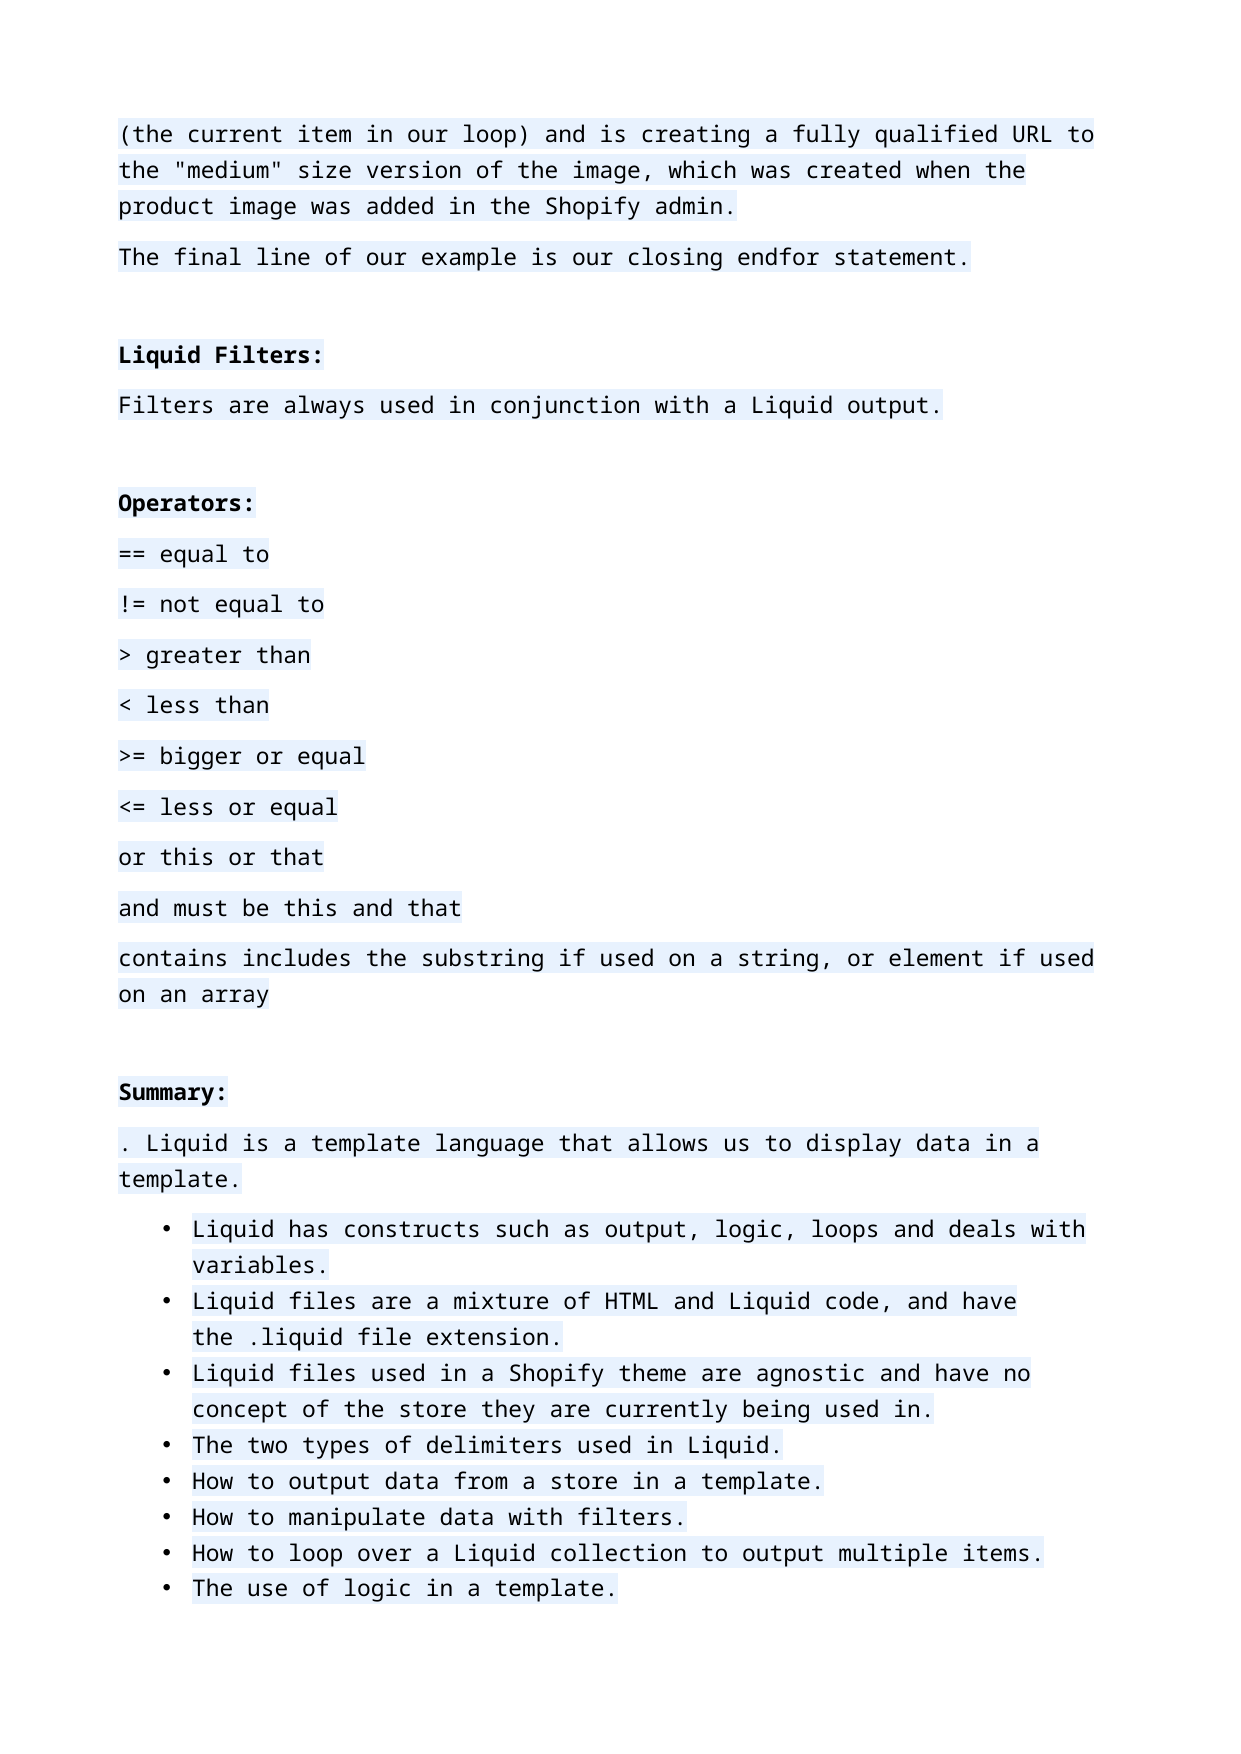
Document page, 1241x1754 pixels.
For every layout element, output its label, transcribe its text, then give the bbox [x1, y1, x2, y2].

text >= bigger or equal [118, 740, 1122, 771]
list How to loop over a Liquid collection to output multiple items. [162, 1536, 1122, 1568]
text == equal to [118, 538, 1122, 569]
list Liquid files are a mixture of HTML and Liquid code, and have the .liquid file extension. [162, 1285, 1122, 1352]
list The two types of delimiters used in Liquid. [162, 1429, 1122, 1460]
text The final line of our example is our closing endfor statement. [118, 241, 1122, 272]
list The use of logic in a template. [162, 1572, 1122, 1604]
text (the current item in our loop) and is creating a fully qualified URL to the "medium" size version of the image, which was created when the product image was added in the Shopify admin. [118, 118, 1122, 221]
text or this or that [118, 841, 1122, 872]
list How to output data from a store in a template. [162, 1464, 1122, 1496]
text < less than [118, 689, 1122, 721]
text != not equal to [118, 588, 1122, 619]
text Operators: [118, 487, 1122, 518]
text contains includes the substring if used on a string, or element if used on an array [118, 942, 1122, 1009]
list How to manipulate data with filters. [162, 1501, 1122, 1532]
text Summary: [118, 1076, 1122, 1107]
text > greater than [118, 639, 1122, 670]
text Filters are always used in conjunction with a Liquid output. [118, 389, 1122, 420]
text Liquid Filters: [118, 339, 1122, 370]
text . Liquid is a template language that allows us to display data in a template. [118, 1127, 1122, 1194]
list Liquid has constructs such as output, logic, loops and deals with variables. [162, 1213, 1122, 1280]
text and must be this and that [118, 891, 1122, 923]
text <= less or equal [118, 790, 1122, 822]
list Liquid files used in a Shopify theme are agnostic and have no concept of the store they are currently being used in. [162, 1357, 1122, 1424]
